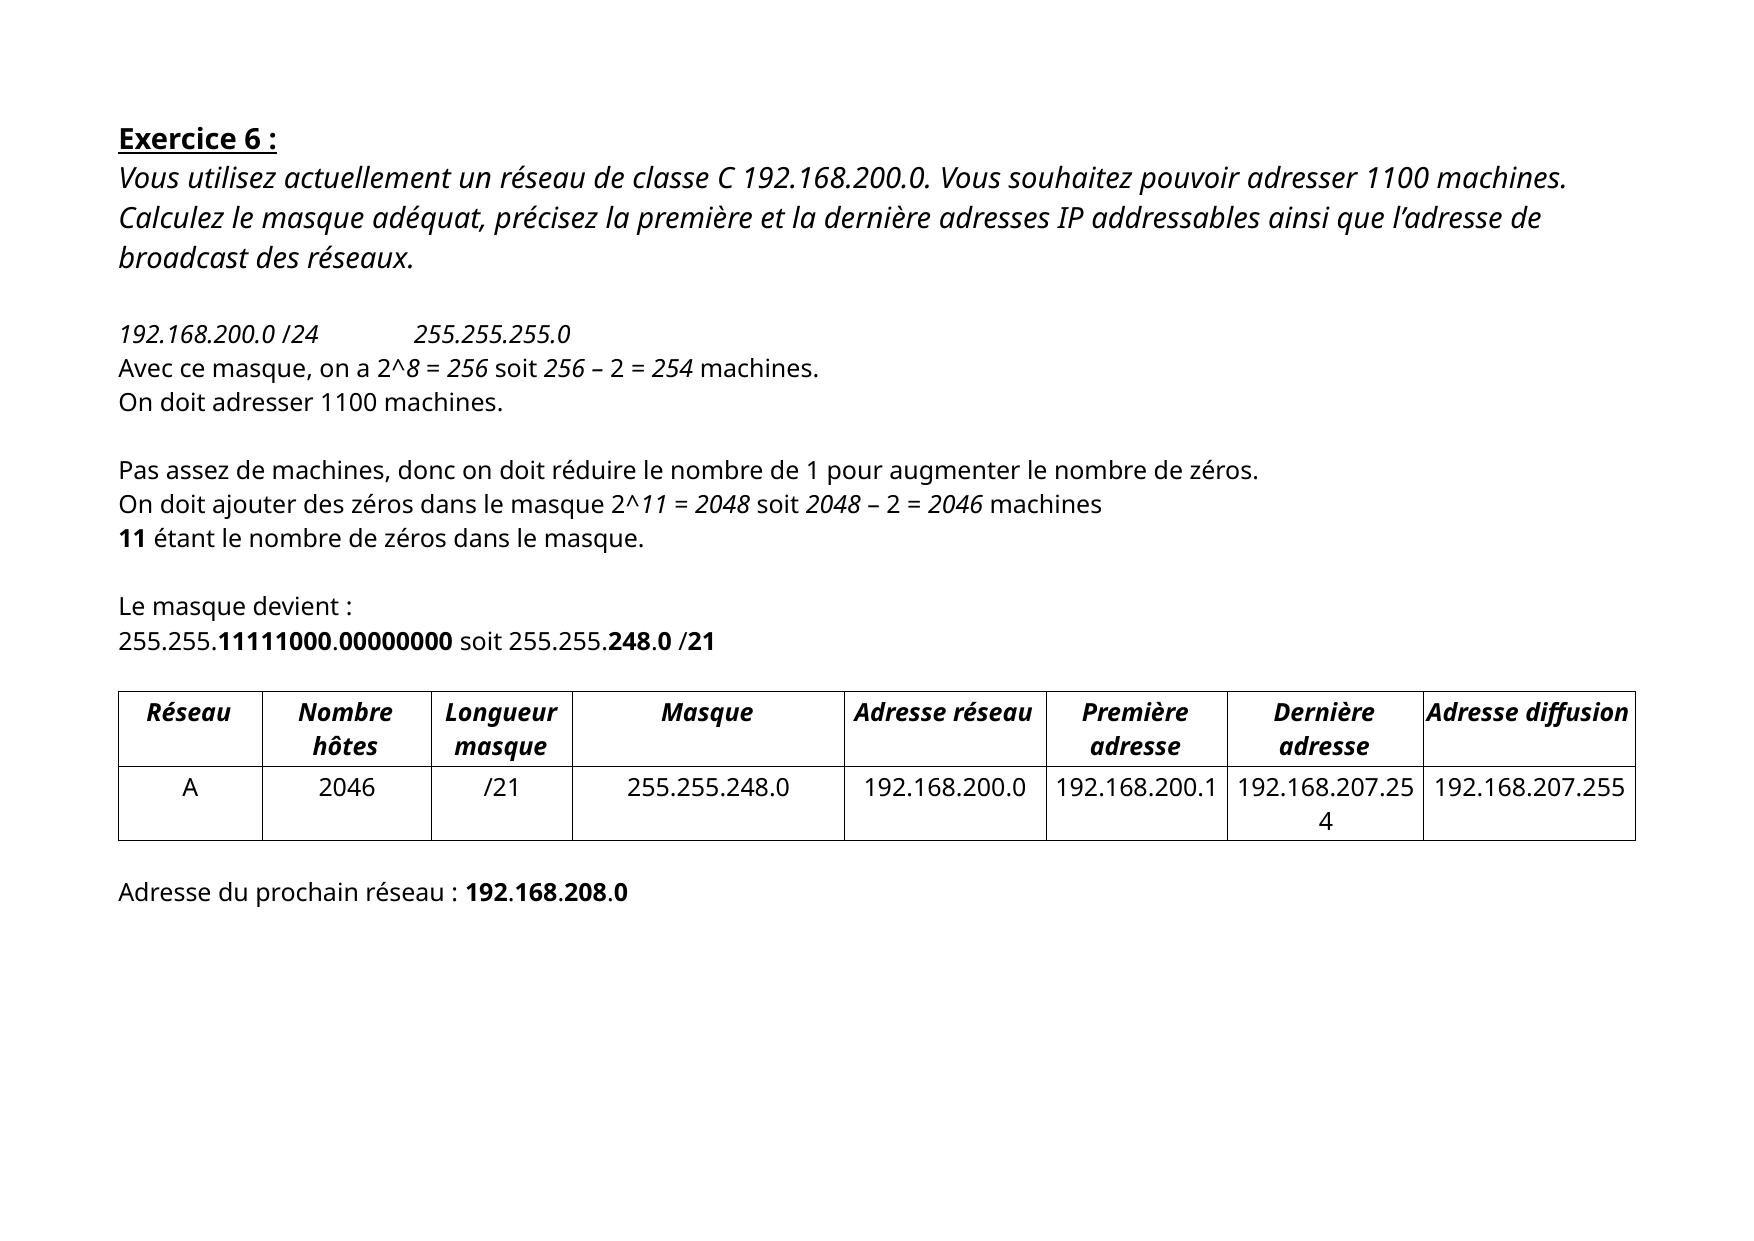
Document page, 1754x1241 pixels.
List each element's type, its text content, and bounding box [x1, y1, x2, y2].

table_cell 192.168.200.1 [1047, 767, 1227, 840]
text 192.168.200.0 /24 255.255.255.0 [118, 317, 1636, 351]
table_header Longueur masque [432, 692, 572, 766]
table_cell 192.168.200.0 [845, 767, 1046, 840]
table_header Adresse réseau [845, 692, 1046, 766]
text Le masque devient : [118, 589, 1636, 623]
table_header Masque [573, 692, 844, 766]
text 255.255.11111000.00000000 soit 255.255.248.0 /21 [118, 623, 1636, 657]
text Exercice 6 : [118, 118, 1636, 158]
table_header Nombre hôtes [263, 692, 431, 766]
table_cell /21 [432, 767, 572, 840]
text Pas assez de machines, donc on doit réduire le nombre de 1 pour augmenter le nombre de zéros. [118, 453, 1636, 487]
table_header Adresse diffusion [1424, 692, 1635, 766]
text 11 étant le nombre de zéros dans le masque. [118, 521, 1636, 555]
text Vous utilisez actuellement un réseau de classe C 192.168.200.0. Vous souhaitez pouvoir adresser 1100 machines. Calculez le masque adéquat, précisez la première et la dernière adresses IP addressables ainsi que l’adresse de broadcast des réseaux. [118, 158, 1636, 277]
table_cell 255.255.248.0 [573, 767, 844, 840]
table_header Réseau [119, 692, 262, 766]
table_cell 192.168.207.254 [1228, 767, 1423, 840]
table_header Première adresse [1047, 692, 1227, 766]
text Avec ce masque, on a 2^8 = 256 soit 256 – 2 = 254 machines. [118, 351, 1636, 385]
table_cell 192.168.207.255 [1424, 767, 1635, 840]
text On doit ajouter des zéros dans le masque 2^11 = 2048 soit 2048 – 2 = 2046 machines [118, 487, 1636, 521]
text On doit adresser 1100 machines. [118, 385, 1636, 419]
table_cell 2046 [263, 767, 431, 840]
table_header Dernière adresse [1228, 692, 1423, 766]
table_cell A [119, 767, 262, 840]
text Adresse du prochain réseau : 192.168.208.0 [118, 875, 1636, 909]
